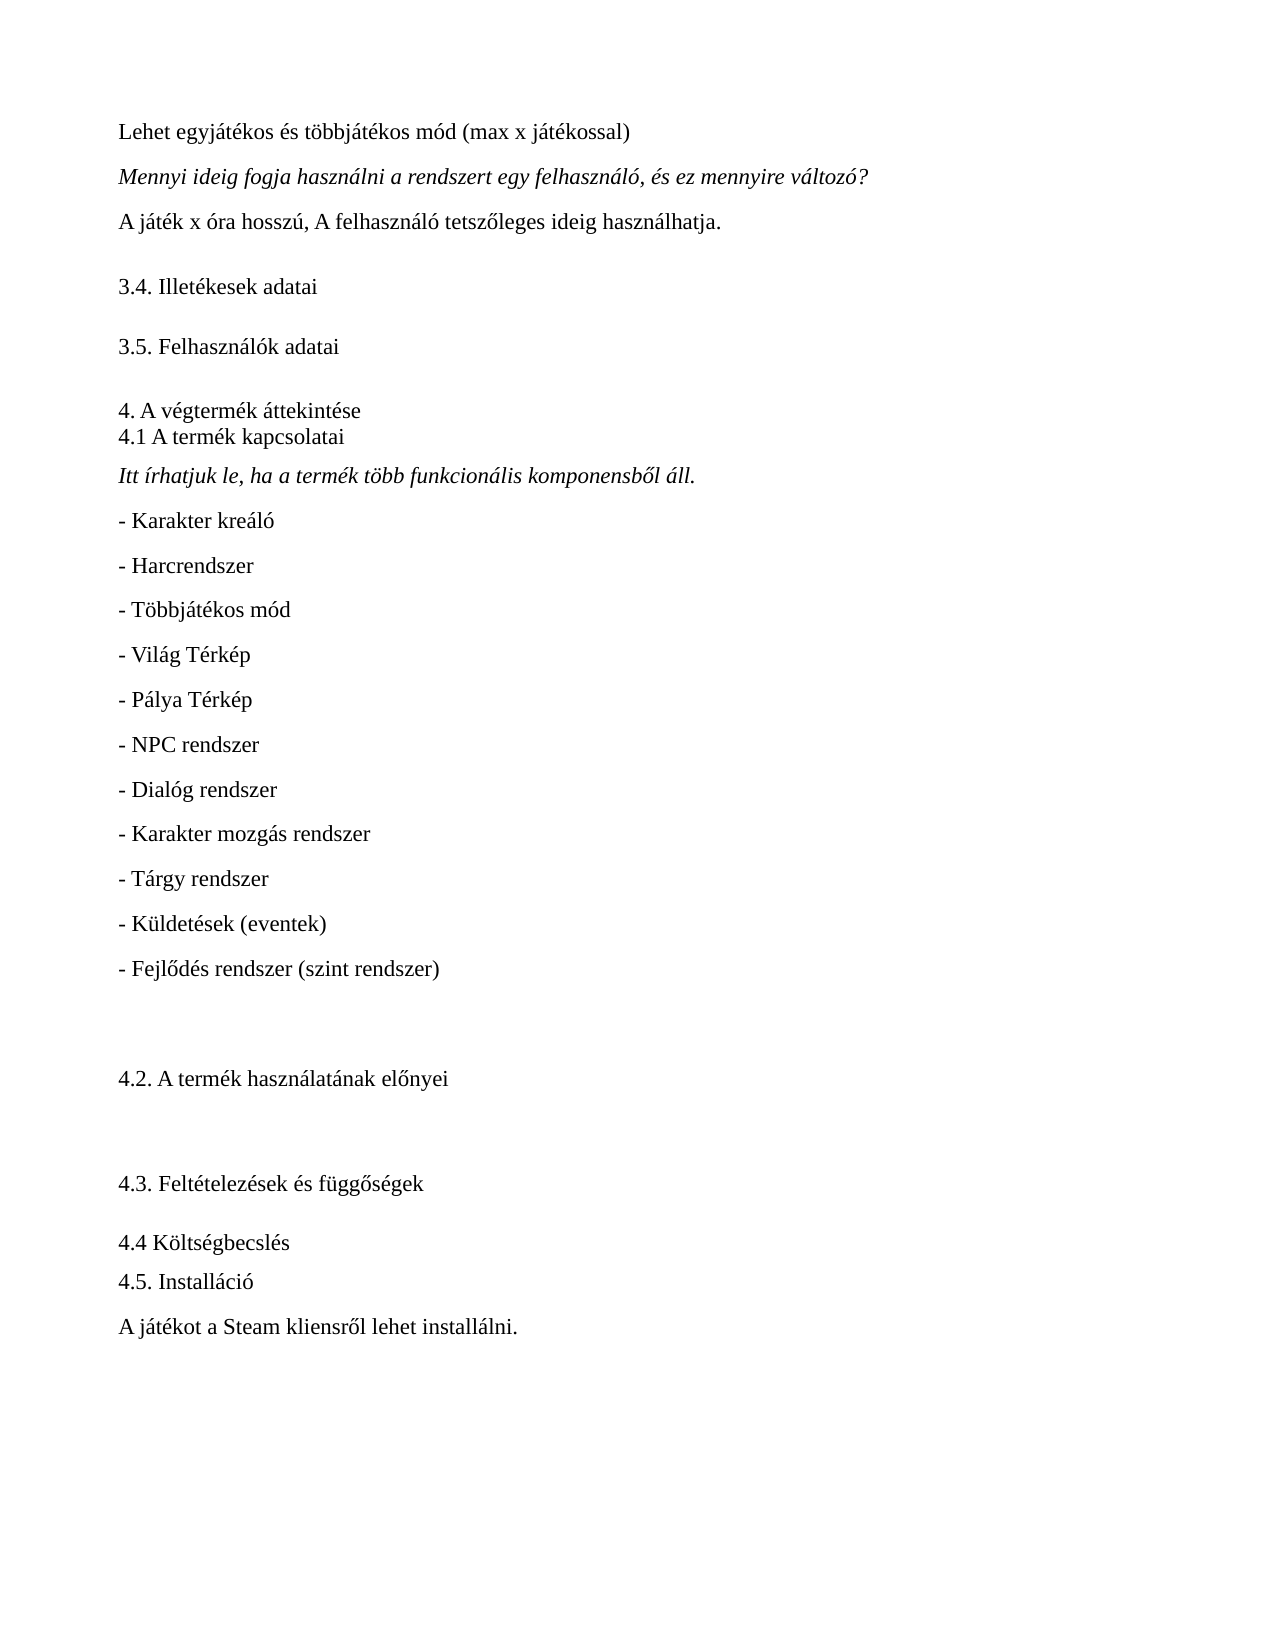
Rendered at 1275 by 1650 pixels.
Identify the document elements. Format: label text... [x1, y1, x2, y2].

subtitle 3.5. Felhasználók adatai [118, 333, 1157, 359]
text - NPC rendszer [118, 731, 1157, 757]
text - Fejlődés rendszer (szint rendszer) [118, 955, 1157, 981]
subtitle 4. A végtermék áttekintése 4.1 A termék kapcsolatai [118, 397, 1157, 449]
text - Dialóg rendszer [118, 776, 1157, 802]
text - Világ Térkép [118, 641, 1157, 668]
text - Tárgy rendszer [118, 865, 1157, 892]
subtitle 4.3. Feltételezések és függőségek [118, 1170, 1157, 1196]
text - Többjátékos mód [118, 596, 1157, 623]
text - Karakter kreáló [118, 507, 1157, 533]
subtitle 4.2. A termék használatának előnyei [118, 1065, 1157, 1092]
subtitle 4.4 Költségbecslés [118, 1229, 1157, 1256]
text Mennyi ideig fogja használni a rendszert egy felhasználó, és ez mennyire változó? [118, 163, 1157, 189]
text - Karakter mozgás rendszer [118, 820, 1157, 847]
text - Küldetések (eventek) [118, 910, 1157, 936]
text - Harcrendszer [118, 552, 1157, 578]
text A játékot a Steam kliensről lehet installálni. [118, 1313, 1157, 1339]
text 4.5. Installáció [118, 1268, 1157, 1294]
subtitle 3.4. Illetékesek adatai [118, 273, 1157, 300]
text Itt írhatjuk le, ha a termék több funkcionális komponensből áll. [118, 462, 1157, 488]
text - Pálya Térkép [118, 686, 1157, 712]
text Lehet egyjátékos és többjátékos mód (max x játékossal) [118, 118, 1157, 144]
text A játék x óra hosszú, A felhasználó tetszőleges ideig használhatja. [118, 208, 1157, 234]
